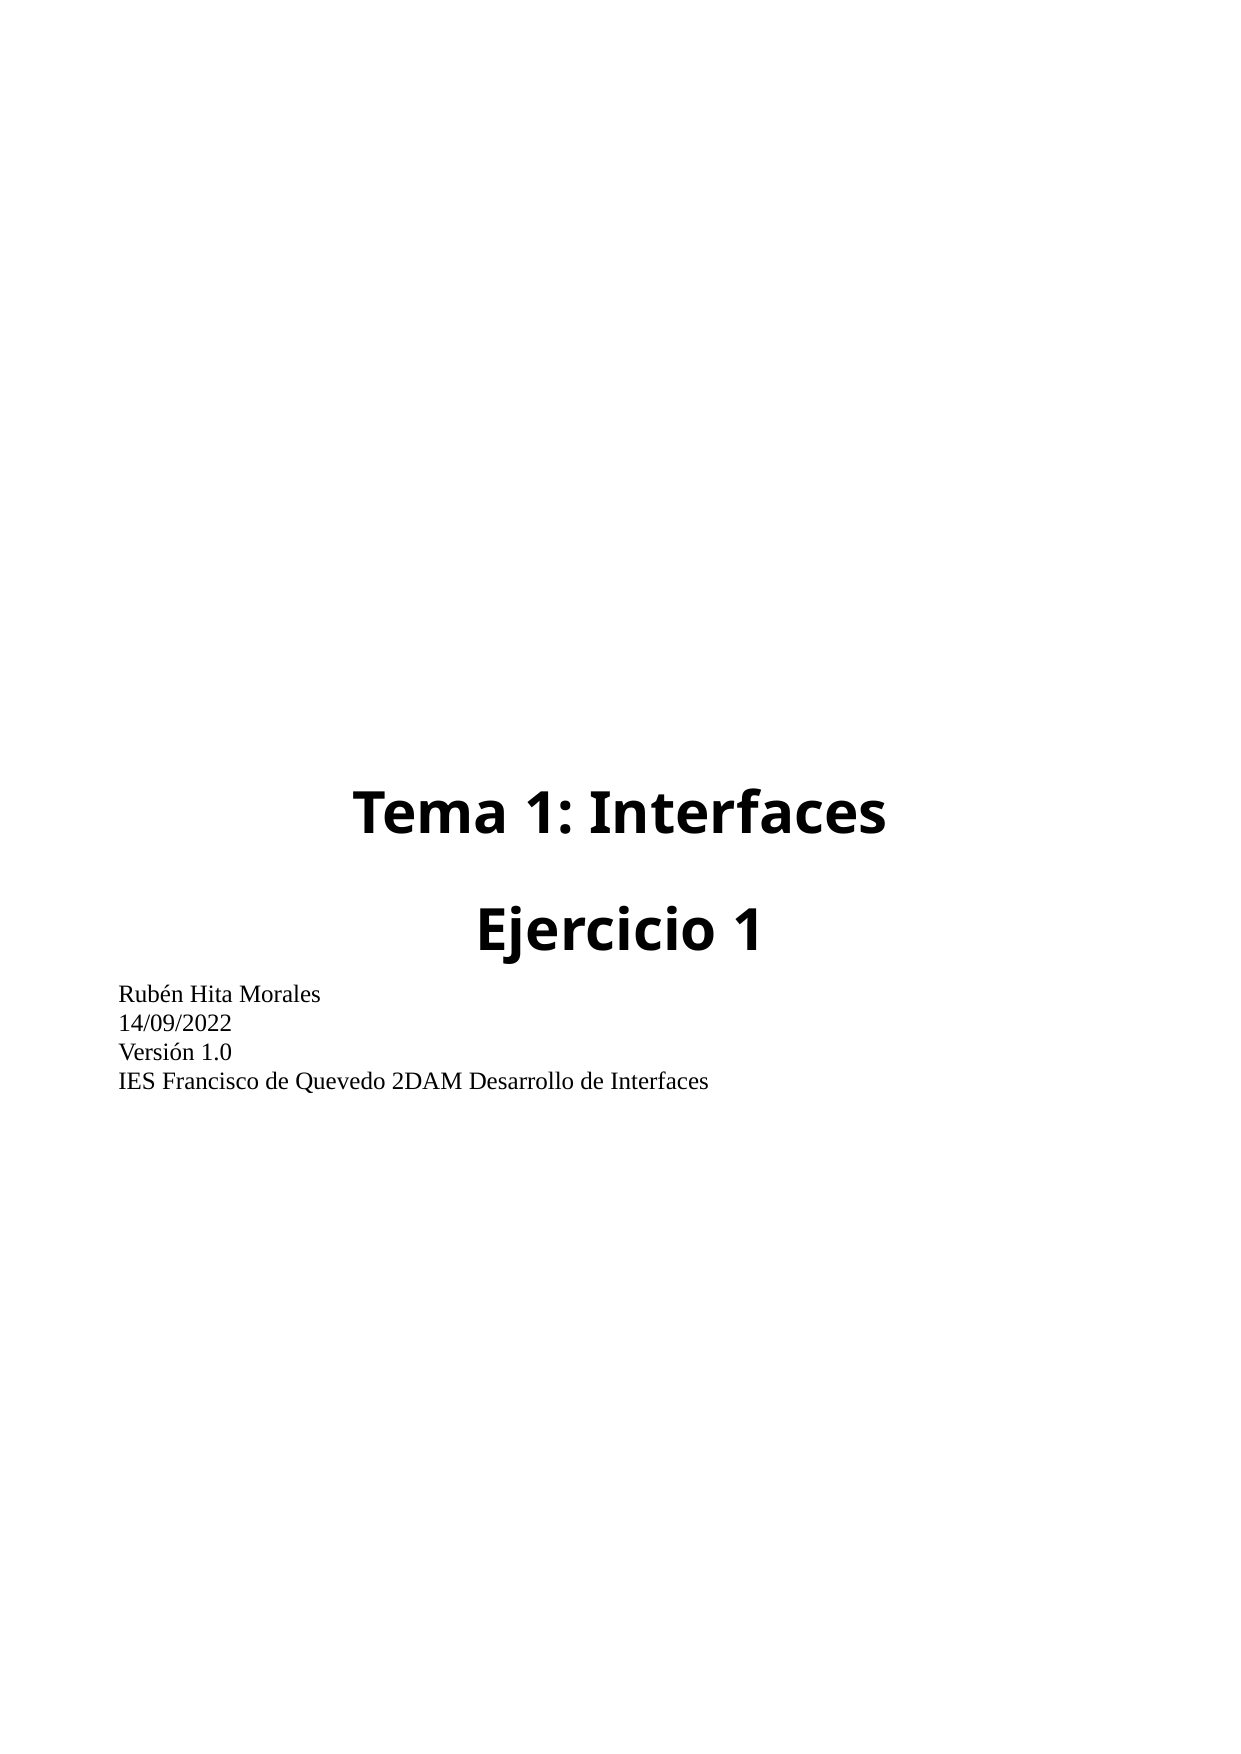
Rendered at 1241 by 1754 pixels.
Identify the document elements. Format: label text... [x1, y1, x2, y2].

text 14/09/2022 [118, 1008, 1122, 1037]
text Rubén Hita Morales [118, 979, 1122, 1008]
text Versión 1.0 [118, 1037, 1122, 1066]
title Tema 1: Interfaces [118, 771, 1122, 850]
text IES Francisco de Quevedo 2DAM Desarrollo de Interfaces [118, 1066, 1122, 1152]
title Ejercicio 1 [118, 888, 1122, 967]
